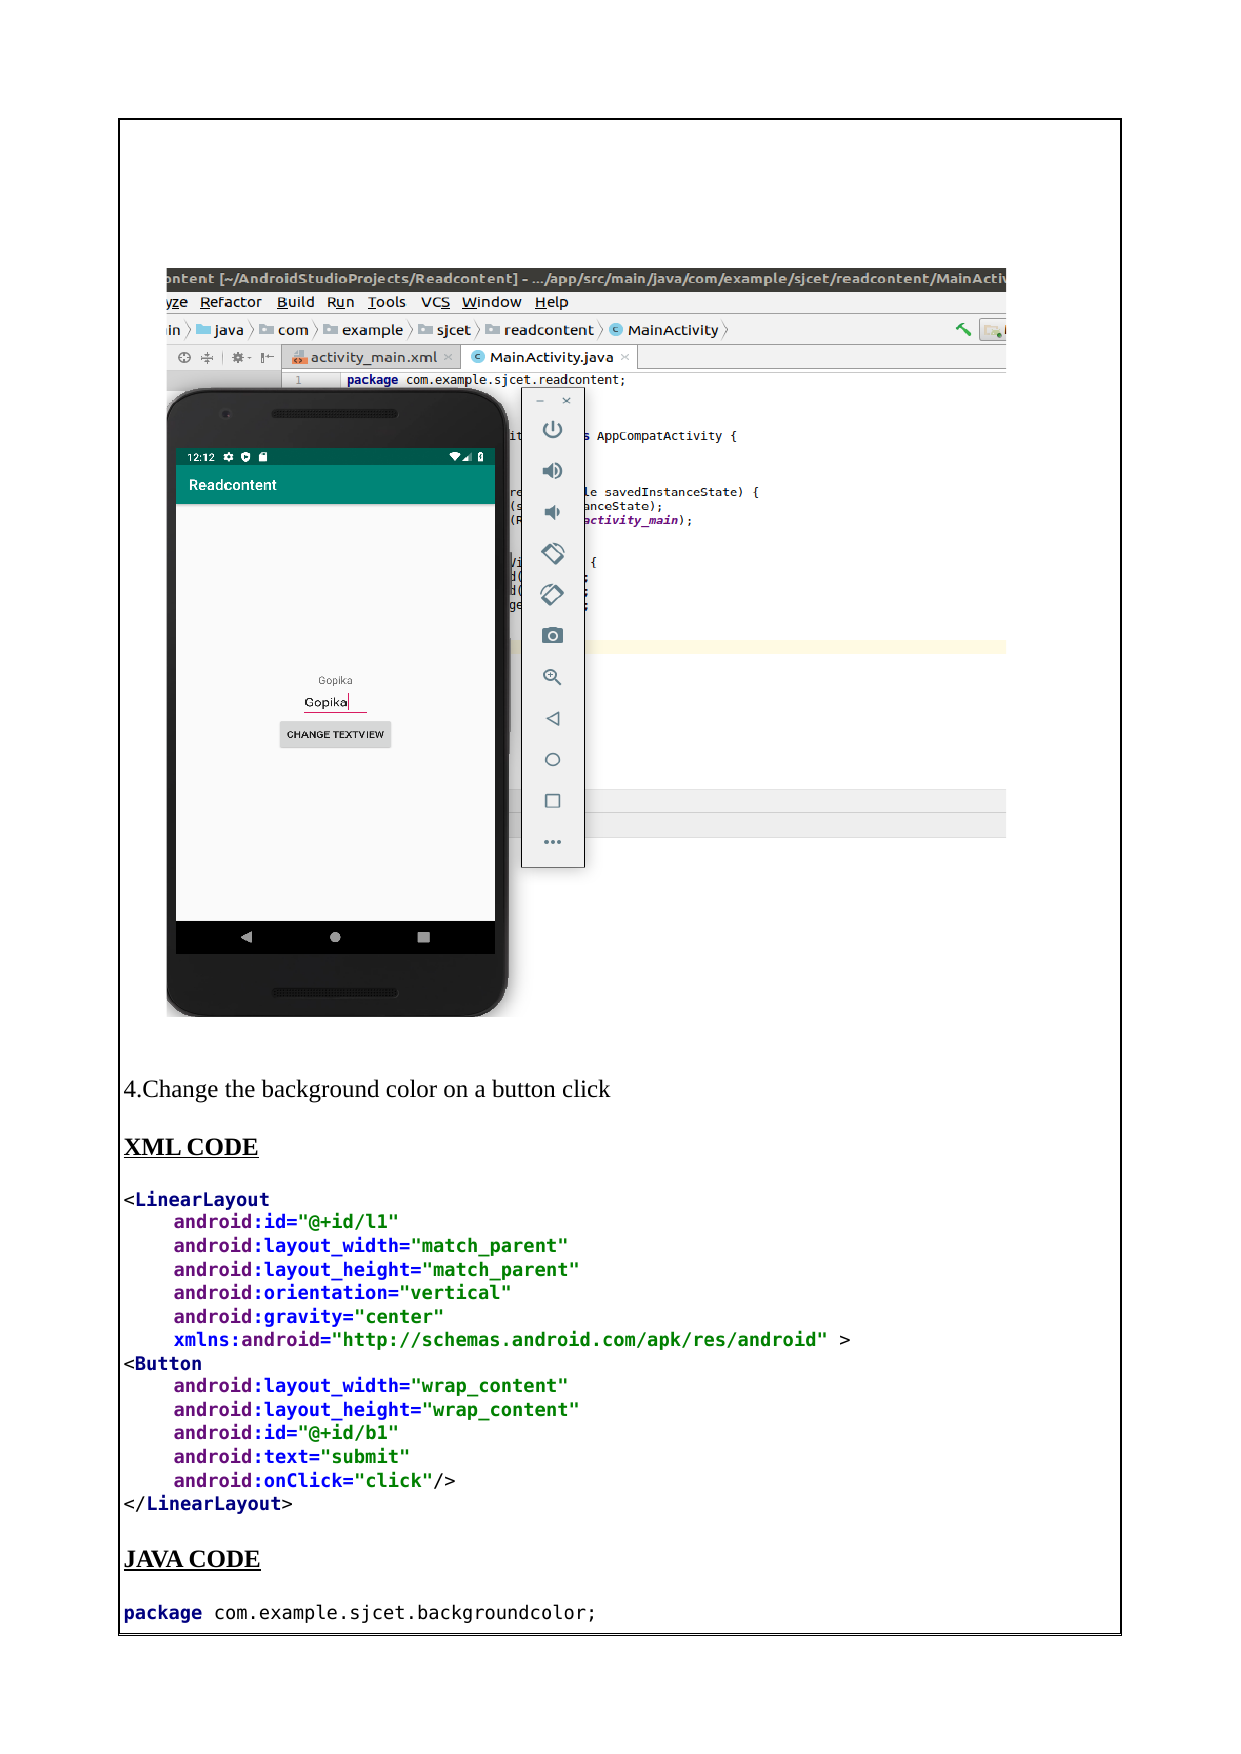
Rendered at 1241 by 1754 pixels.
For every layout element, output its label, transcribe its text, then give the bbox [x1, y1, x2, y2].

text <LinearLayout [123, 1189, 1117, 1211]
text android:id="@+id/b1" [123, 1422, 1117, 1446]
text android:layout_width="match_parent" [123, 1235, 1117, 1258]
text android:onClick="click"/> [123, 1469, 1117, 1493]
text android:layout_height="match_parent" [123, 1258, 1117, 1282]
text android:orientation="vertical" [123, 1282, 1117, 1306]
text android:text="submit" [123, 1446, 1117, 1469]
text android:id="@+id/l1" [123, 1211, 1117, 1235]
picture [166, 268, 1007, 1017]
text package com.example.sjcet.backgroundcolor; [123, 1602, 1117, 1624]
text 4.Change the background color on a button click [123, 1074, 1117, 1103]
text android:layout_height="wrap_content" [123, 1399, 1117, 1422]
text android:gravity="center" [123, 1306, 1117, 1329]
text android:layout_width="wrap_content" [123, 1375, 1117, 1399]
text <Button [123, 1353, 1117, 1375]
text </LinearLayout> [123, 1493, 1117, 1515]
text XML CODE [123, 1132, 1117, 1161]
text xmlns:android="http://schemas.android.com/apk/res/android" > [123, 1329, 1117, 1353]
text JAVA CODE [123, 1544, 1117, 1573]
